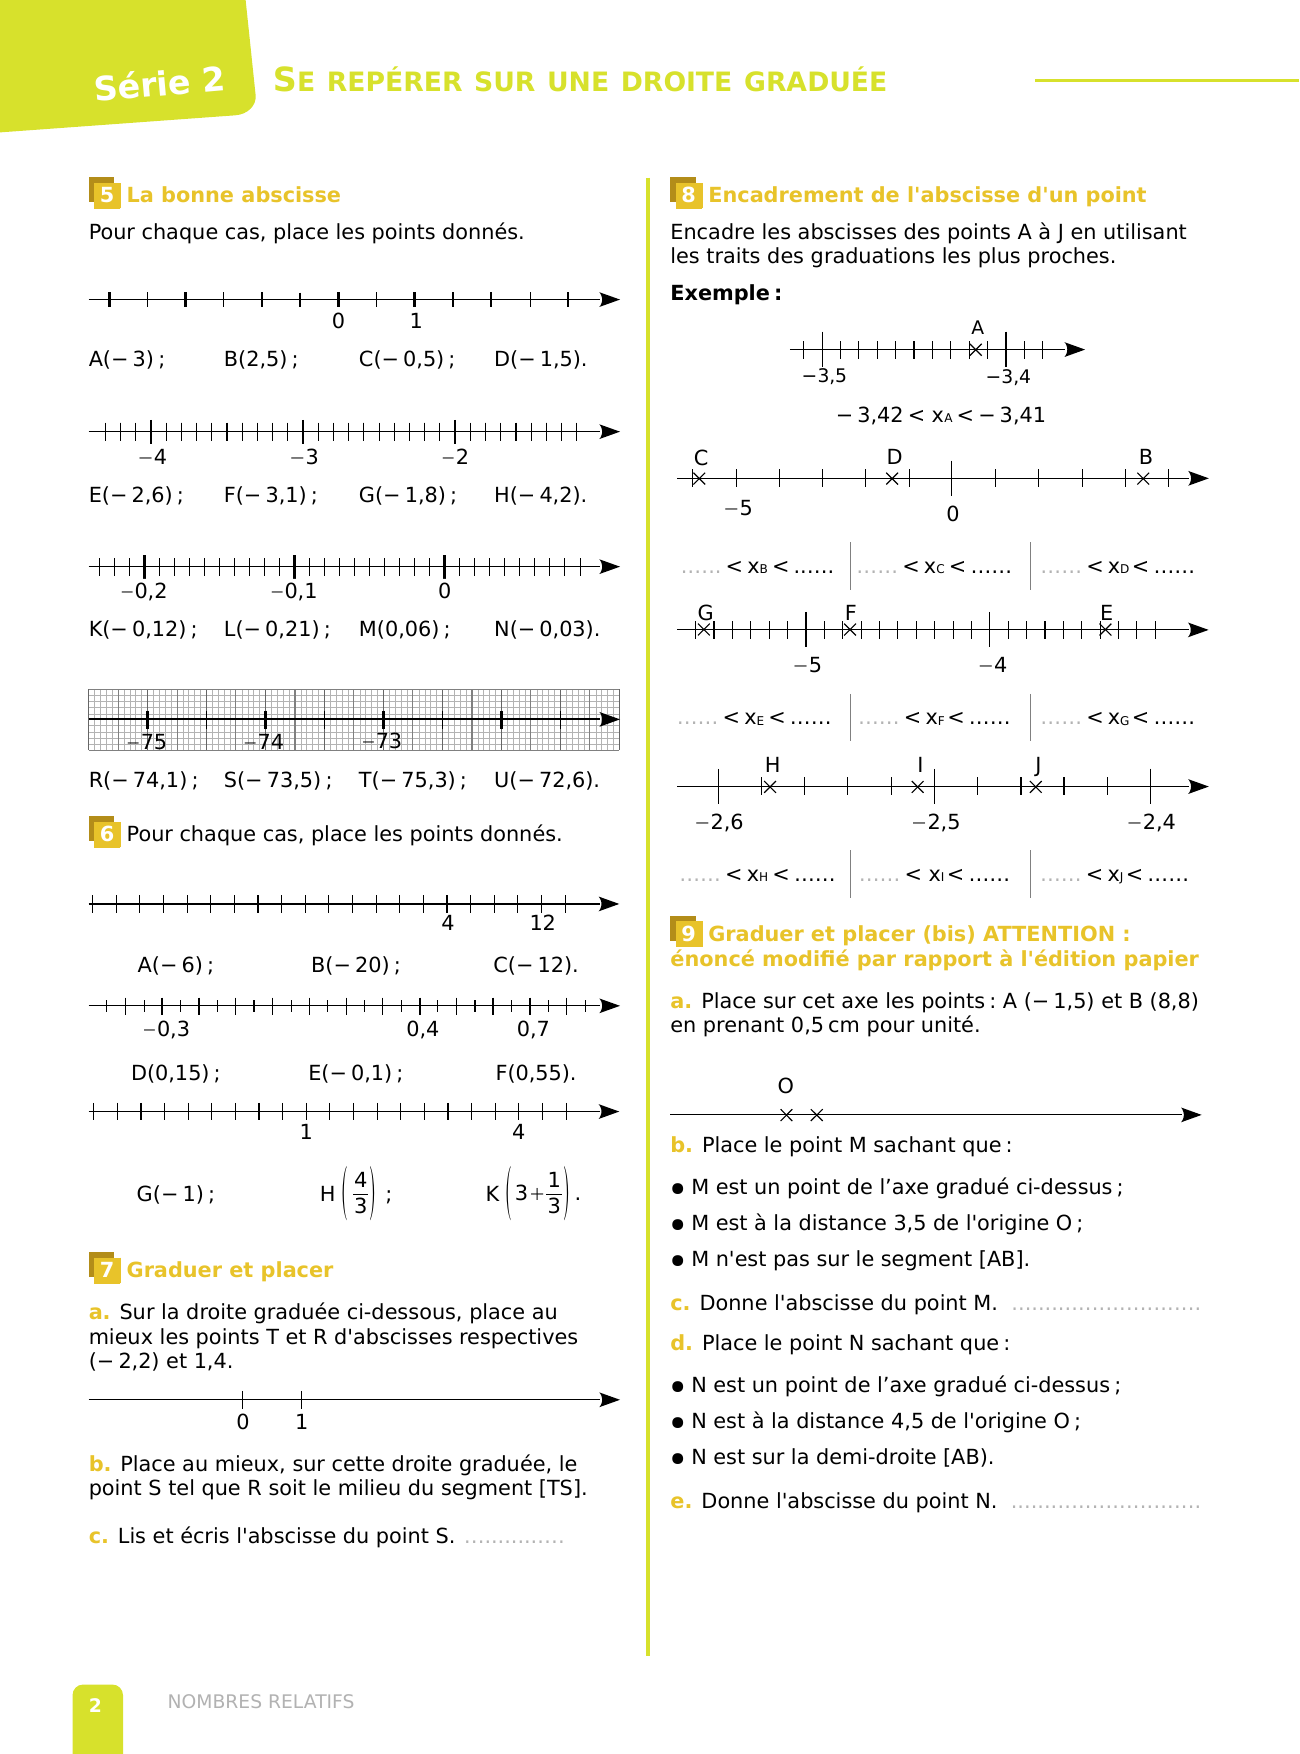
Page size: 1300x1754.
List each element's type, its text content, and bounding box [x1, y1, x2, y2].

subtitle S(− 73,5) ; [224, 768, 353, 792]
list Donne l'abscisse du point M. [670, 1277, 1211, 1319]
subtitle Encadre les abscisses des points A à J en utilisant les traits des graduations les plus proches. [670, 220, 1205, 269]
list Place le point N sachant que : [670, 1331, 1211, 1355]
subtitle Pour chaque cas, place les points donnés. [114, 816, 629, 847]
subtitle Pour chaque cas, place les points donnés. [88, 220, 623, 244]
subtitle N est sur la demi-droite [AB). [670, 1445, 1205, 1469]
table_header …… < xF < …… [851, 694, 1030, 741]
subtitle H(− 4,2). [494, 483, 623, 507]
table_header E(− 0,1) ; [269, 1049, 449, 1097]
subtitle N(− 0,03). [494, 617, 623, 641]
table_header B(− 20) ; [269, 942, 449, 989]
table_header …… < xE < …… [670, 694, 850, 741]
list Place au mieux, sur cette droite graduée, le point S tel que R soit le milieu du segment [TS]. [88, 1452, 629, 1501]
subtitle N est à la distance 4,5 de l'origine O ; [670, 1409, 1205, 1433]
list Donne l'abscisse du point N. [670, 1475, 1211, 1516]
subtitle T(− 75,3) ; [359, 768, 488, 792]
subtitle Encadrement de l'abscisse d'un point [696, 177, 1211, 208]
table_header A(− 6) ; [89, 942, 269, 989]
subtitle C(− 0,5) ; [359, 347, 488, 372]
table_header …… < xJ < …… [1031, 850, 1211, 898]
subtitle Exemple : [670, 281, 1205, 305]
subtitle E(− 2,6) ; [88, 483, 218, 507]
subtitle F(− 3,1) ; [224, 483, 353, 507]
list Lis et écris l'abscisse du point S. ….........… [88, 1524, 629, 1548]
subtitle La bonne abscisse [114, 177, 629, 208]
table_header C(− 12). [449, 942, 629, 989]
subtitle D(− 1,5). [494, 347, 623, 372]
table_header …… < xH < …… [670, 850, 850, 898]
table_header …… < xG < …… [1031, 694, 1211, 741]
subtitle Graduer et placer (bis) ATTENTION : énoncé modifié par rapport à l'édition papier [670, 916, 1211, 971]
list Sur la droite graduée ci-dessous, place au mieux les points T et R d'abscisses respectives (− 2,2) et 1,4. [88, 1300, 629, 1373]
table_header K [449, 1154, 629, 1234]
list Place le point M sachant que : [670, 1133, 1211, 1157]
table_header …… < xD < …… [1031, 542, 1211, 589]
table_header G(− 1) ; [89, 1154, 269, 1234]
table_header …… < xI < …… [851, 850, 1030, 898]
subtitle A(− 3) ; [88, 347, 218, 372]
subtitle M n'est pas sur le segment [AB]. [670, 1247, 1205, 1272]
subtitle − 3,42 < xA < − 3,41 [670, 403, 1205, 427]
subtitle B(2,5) ; [224, 347, 353, 372]
table_header .….. < xB < ..…. [670, 542, 850, 589]
subtitle U(− 72,6). [494, 768, 623, 792]
subtitle Graduer et placer [114, 1252, 629, 1283]
subtitle K(− 0,12) ; [88, 617, 218, 641]
subtitle G(− 1,8) ; [359, 483, 488, 507]
table_header …… < xC < …… [851, 542, 1030, 589]
subtitle M est à la distance 3,5 de l'origine O ; [670, 1211, 1205, 1235]
subtitle R(− 74,1) ; [88, 768, 218, 792]
subtitle N est un point de l’axe gradué ci-dessus ; [670, 1373, 1205, 1397]
subtitle M est un point de l’axe gradué ci-dessus ; [670, 1175, 1205, 1199]
subtitle M(0,06) ; [359, 617, 488, 641]
table_header H; [269, 1154, 449, 1234]
list Place sur cet axe les points : A (− 1,5) et B (8,8) en prenant 0,5 cm pour unité. [670, 989, 1211, 1037]
table_header D(0,15) ; [89, 1049, 269, 1097]
table_header F(0,55). [449, 1049, 629, 1097]
subtitle L(− 0,21) ; [224, 617, 353, 641]
